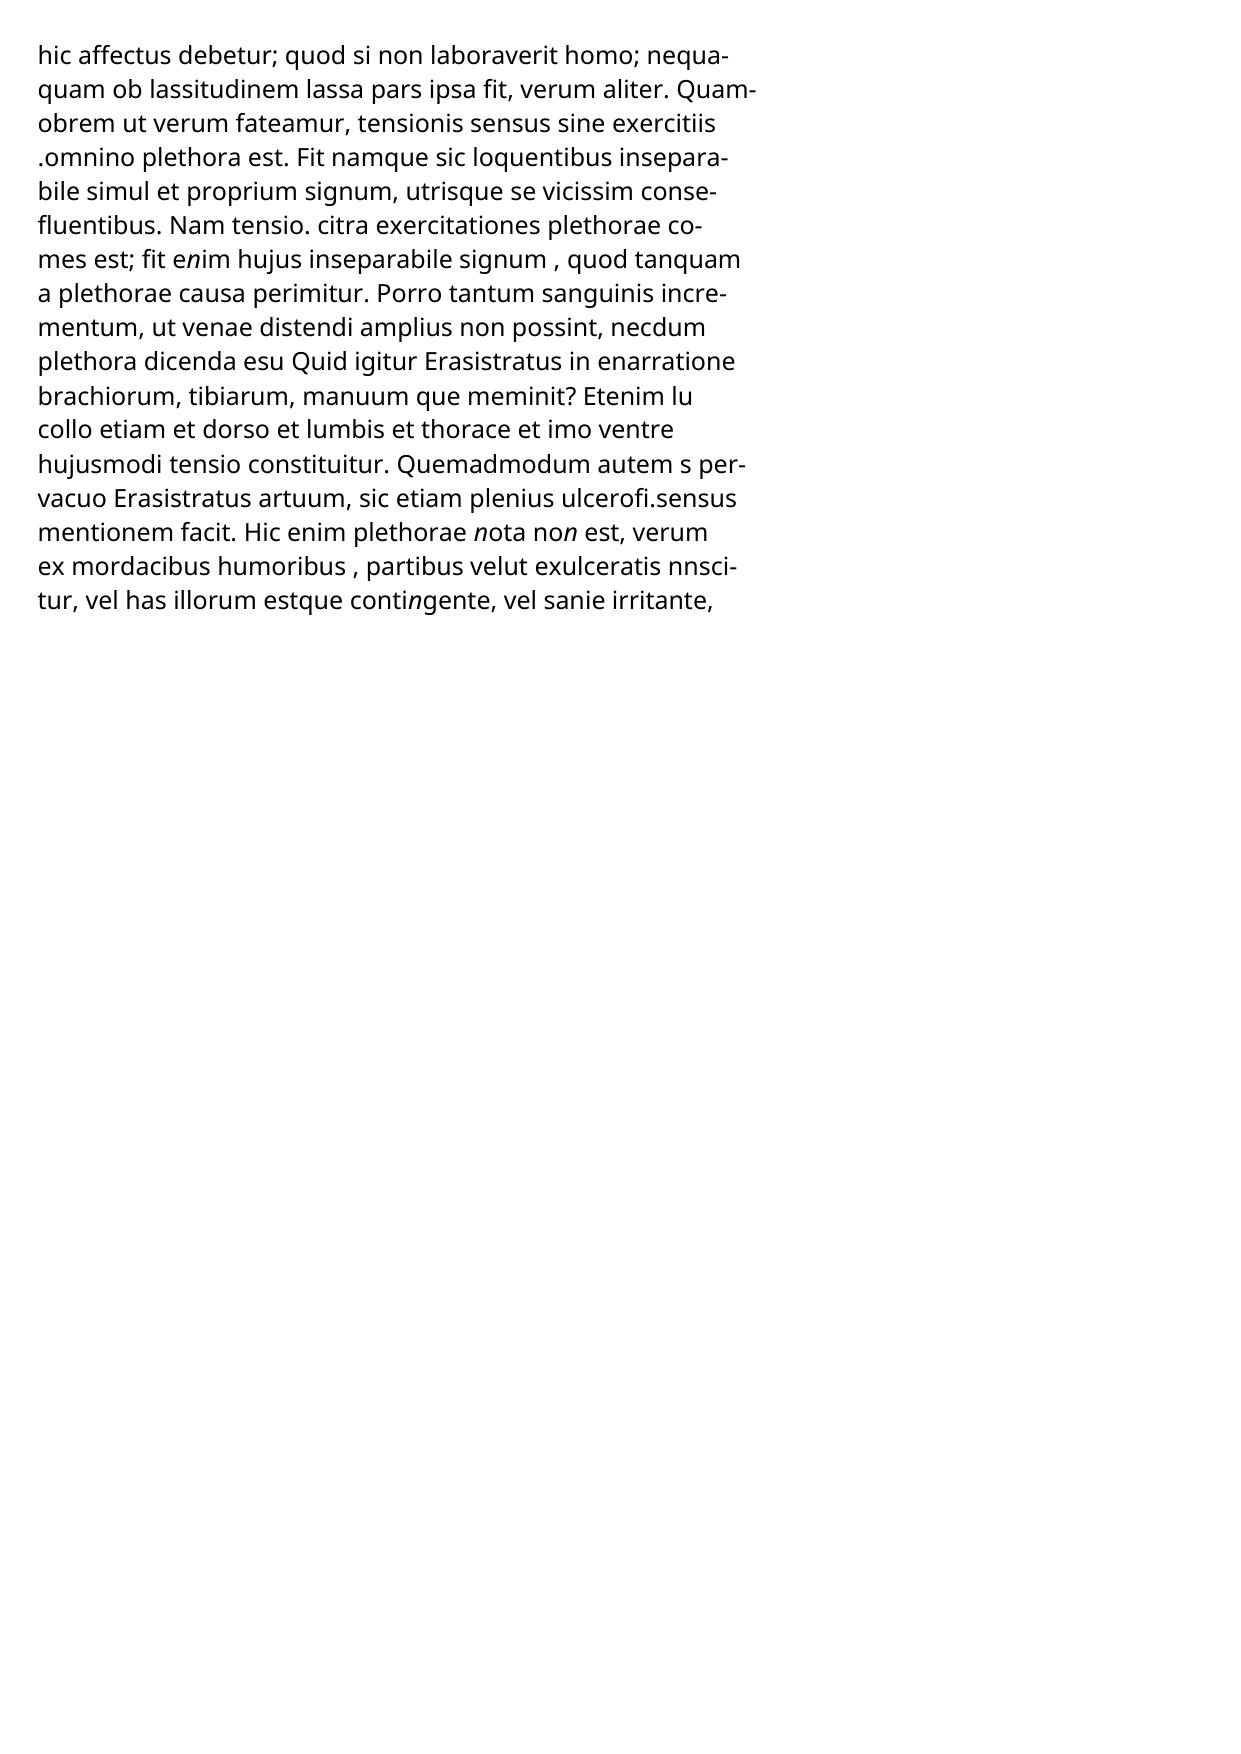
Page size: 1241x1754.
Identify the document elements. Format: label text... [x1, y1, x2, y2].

text hic affectus debetur; quod si non laboraverit homo; nequa- quam ob lassitudinem lassa pars ipsa fit, verum aliter. Quam- obrem ut verum fateamur, tensionis sensus sine exercitiis .omnino plethora est. Fit namque sic loquentibus insepara- bile simul et proprium signum, utrisque se vicissim conse- fluentibus. Nam tensio. citra exercitationes plethorae co- mes est; fit enim hujus inseparabile signum , quod tanquam a plethorae causa perimitur. Porro tantum sanguinis incre- mentum, ut venae distendi amplius non possint, necdum plethora dicenda esu Quid igitur Erasistratus in enarratione brachiorum, tibiarum, manuum que meminit? Etenim lu collo etiam et dorso et lumbis et thorace et imo ventre hujusmodi tensio constituitur. Quemadmodum autem s per- vacuo Erasistratus artuum, sic etiam plenius ulcerofi.sensus mentionem facit. Hic enim plethorae nota non est, verum ex mordacibus humoribus , partibus velut exulceratis nnsci- tur, vel has illorum estque contingente, vel sanie irritante, [37, 37, 1203, 617]
